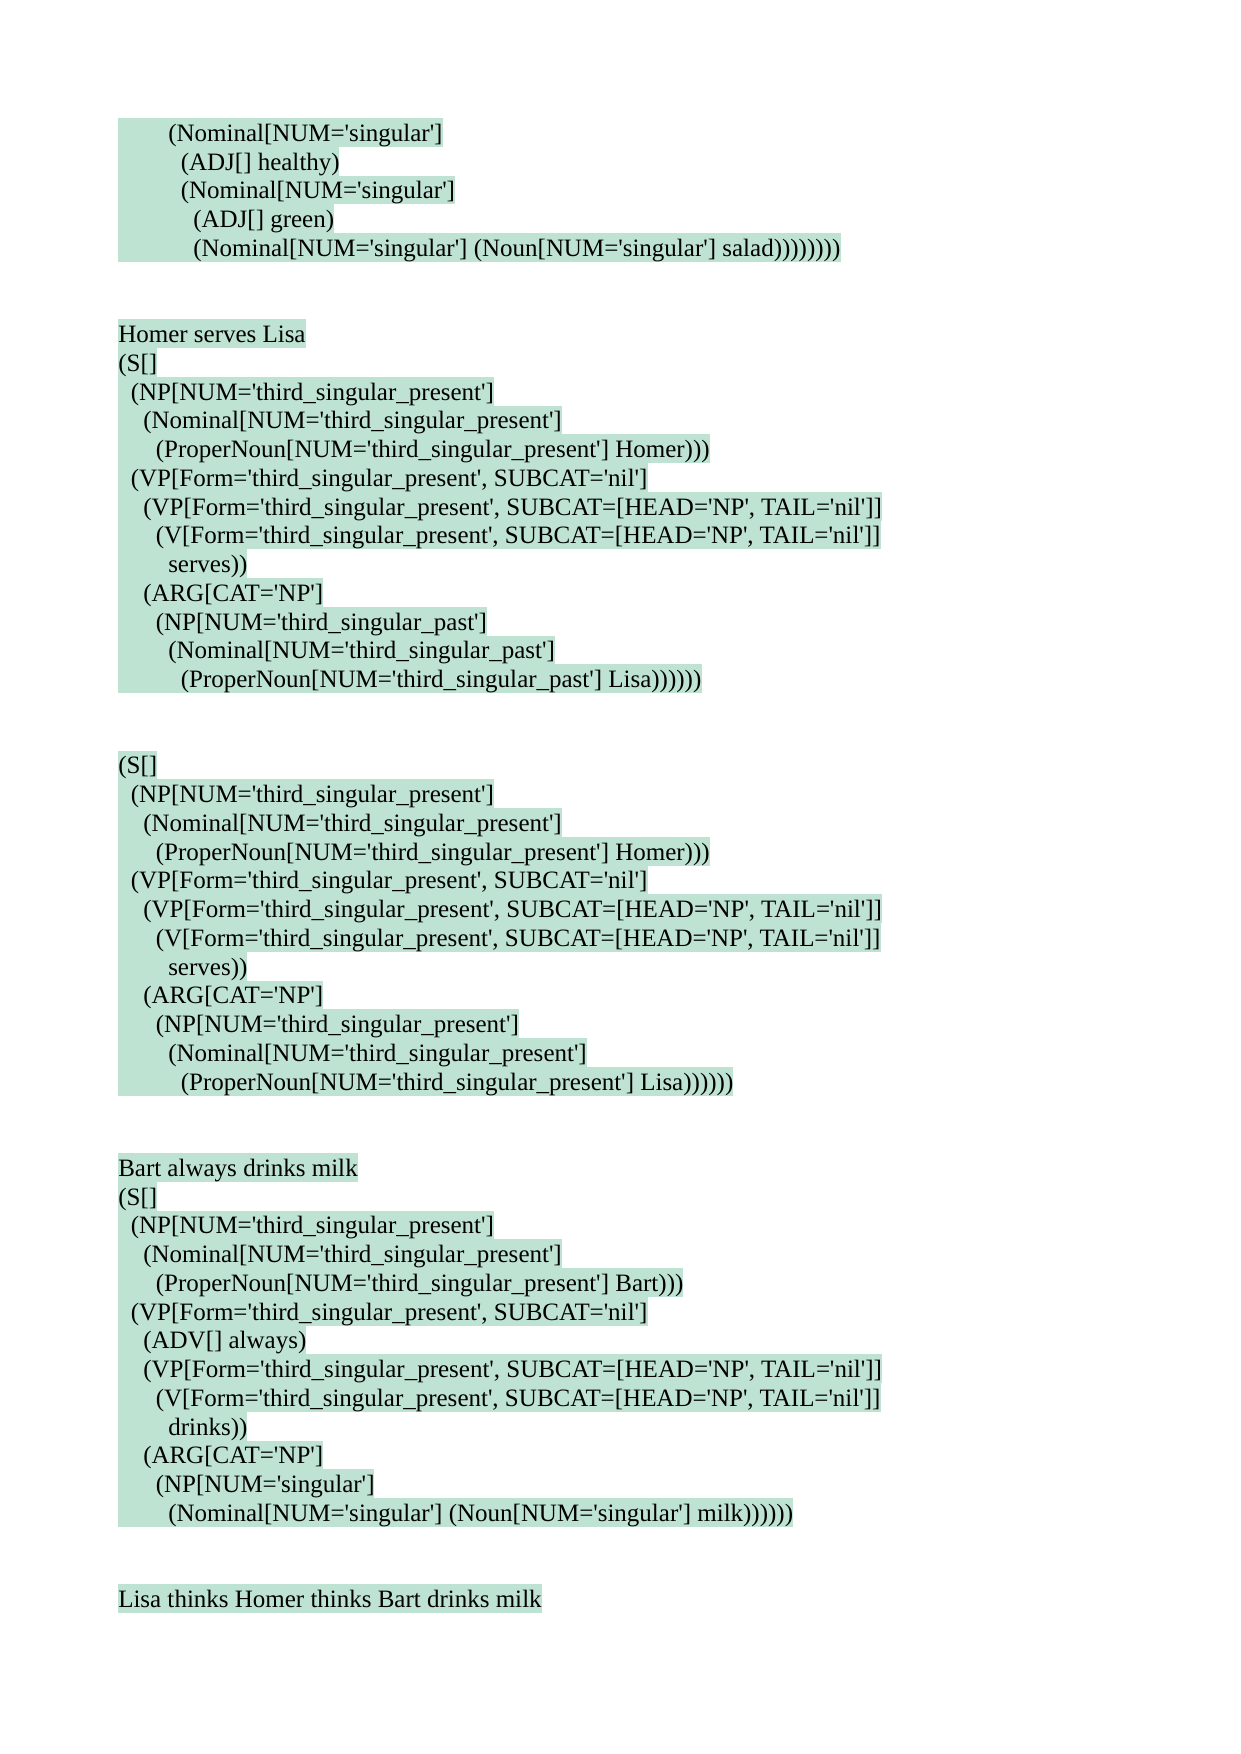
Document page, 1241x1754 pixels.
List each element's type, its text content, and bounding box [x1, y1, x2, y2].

text Bart always drinks milk [118, 1153, 1122, 1182]
text (NP[NUM='third_singular_present'] [118, 377, 1122, 406]
text (ADJ[] green) [118, 204, 1122, 233]
text (VP[Form='third_singular_present', SUBCAT=[HEAD='NP', TAIL='nil']] [118, 492, 1122, 521]
text (S[] [118, 348, 1122, 377]
text (ProperNoun[NUM='third_singular_present'] Homer))) [118, 434, 1122, 463]
text drinks)) [118, 1412, 1122, 1441]
text (Nominal[NUM='third_singular_present'] [118, 808, 1122, 837]
text (S[] [118, 1182, 1122, 1211]
text Homer serves Lisa [118, 319, 1122, 348]
text (VP[Form='third_singular_present', SUBCAT=[HEAD='NP', TAIL='nil']] [118, 1354, 1122, 1383]
text (Nominal[NUM='singular'] [118, 118, 1122, 147]
text (Nominal[NUM='third_singular_present'] [118, 406, 1122, 434]
text (V[Form='third_singular_present', SUBCAT=[HEAD='NP', TAIL='nil']] [118, 923, 1122, 952]
text (ARG[CAT='NP'] [118, 578, 1122, 607]
text (Nominal[NUM='singular'] (Noun[NUM='singular'] salad)))))))) [118, 233, 1122, 262]
text (VP[Form='third_singular_present', SUBCAT='nil'] [118, 1297, 1122, 1326]
text (NP[NUM='third_singular_present'] [118, 1009, 1122, 1038]
text serves)) [118, 952, 1122, 981]
text (V[Form='third_singular_present', SUBCAT=[HEAD='NP', TAIL='nil']] [118, 521, 1122, 549]
text (S[] [118, 751, 1122, 779]
text (NP[NUM='third_singular_past'] [118, 607, 1122, 636]
text (VP[Form='third_singular_present', SUBCAT='nil'] [118, 463, 1122, 492]
text serves)) [118, 549, 1122, 578]
text (ProperNoun[NUM='third_singular_past'] Lisa)))))) [118, 664, 1122, 693]
text (VP[Form='third_singular_present', SUBCAT='nil'] [118, 866, 1122, 894]
text (ADV[] always) [118, 1326, 1122, 1354]
text (Nominal[NUM='third_singular_past'] [118, 636, 1122, 664]
text (NP[NUM='third_singular_present'] [118, 779, 1122, 808]
text (NP[NUM='third_singular_present'] [118, 1211, 1122, 1239]
text (ADJ[] healthy) [118, 147, 1122, 176]
text (ProperNoun[NUM='third_singular_present'] Lisa)))))) [118, 1067, 1122, 1096]
text Lisa thinks Homer thinks Bart drinks milk [118, 1584, 1122, 1613]
text (Nominal[NUM='third_singular_present'] [118, 1038, 1122, 1067]
text (V[Form='third_singular_present', SUBCAT=[HEAD='NP', TAIL='nil']] [118, 1383, 1122, 1412]
text (NP[NUM='singular'] [118, 1469, 1122, 1498]
text (ProperNoun[NUM='third_singular_present'] Homer))) [118, 837, 1122, 866]
text (ARG[CAT='NP'] [118, 1441, 1122, 1469]
text (ProperNoun[NUM='third_singular_present'] Bart))) [118, 1268, 1122, 1297]
text (ARG[CAT='NP'] [118, 981, 1122, 1009]
text (Nominal[NUM='singular'] (Noun[NUM='singular'] milk)))))) [118, 1498, 1122, 1527]
text (Nominal[NUM='third_singular_present'] [118, 1239, 1122, 1268]
text (Nominal[NUM='singular'] [118, 176, 1122, 204]
text (VP[Form='third_singular_present', SUBCAT=[HEAD='NP', TAIL='nil']] [118, 894, 1122, 923]
